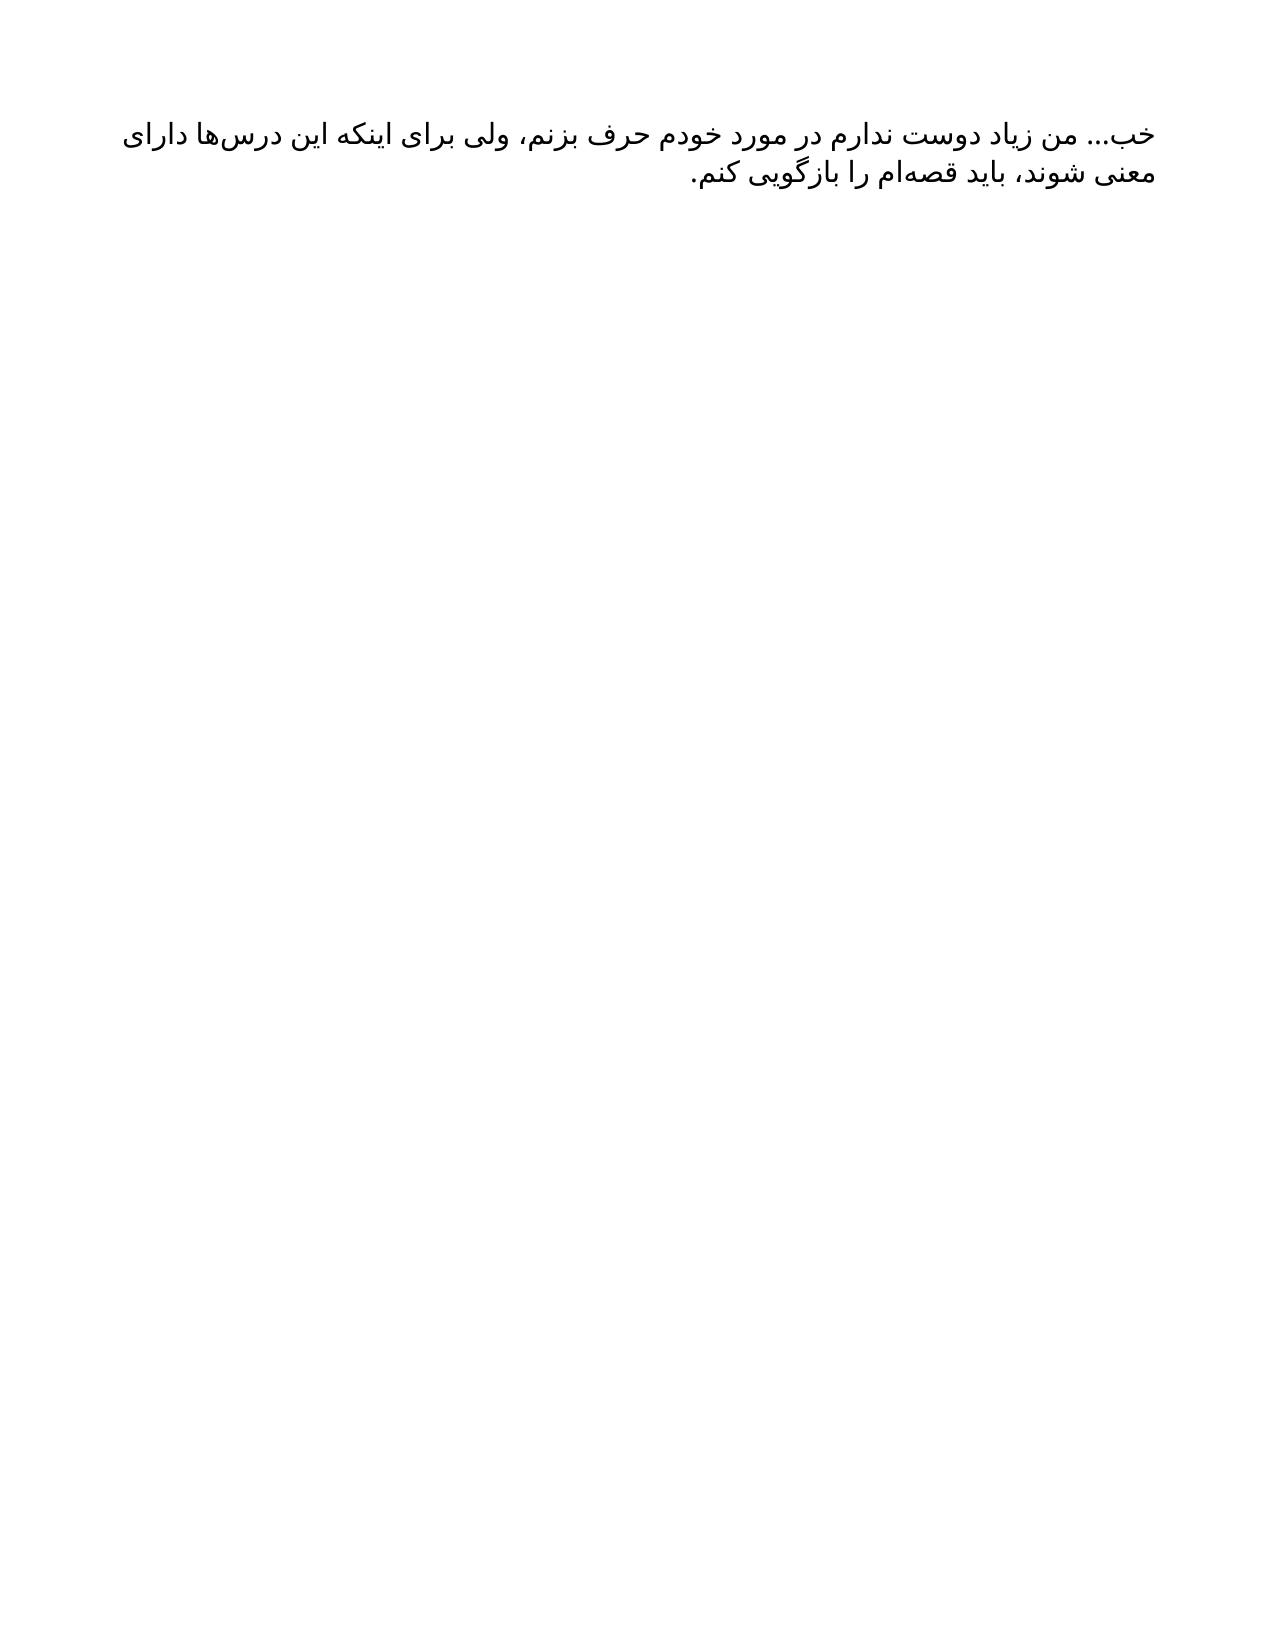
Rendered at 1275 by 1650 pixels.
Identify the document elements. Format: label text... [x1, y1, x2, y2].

text خب… من زیاد دوست ندارم در مورد خودم حرف بزنم، ولی برای اینکه این درس‌ها دارای معنی شوند، باید قصه‌ام را بازگویی کنم. [118, 118, 1157, 194]
